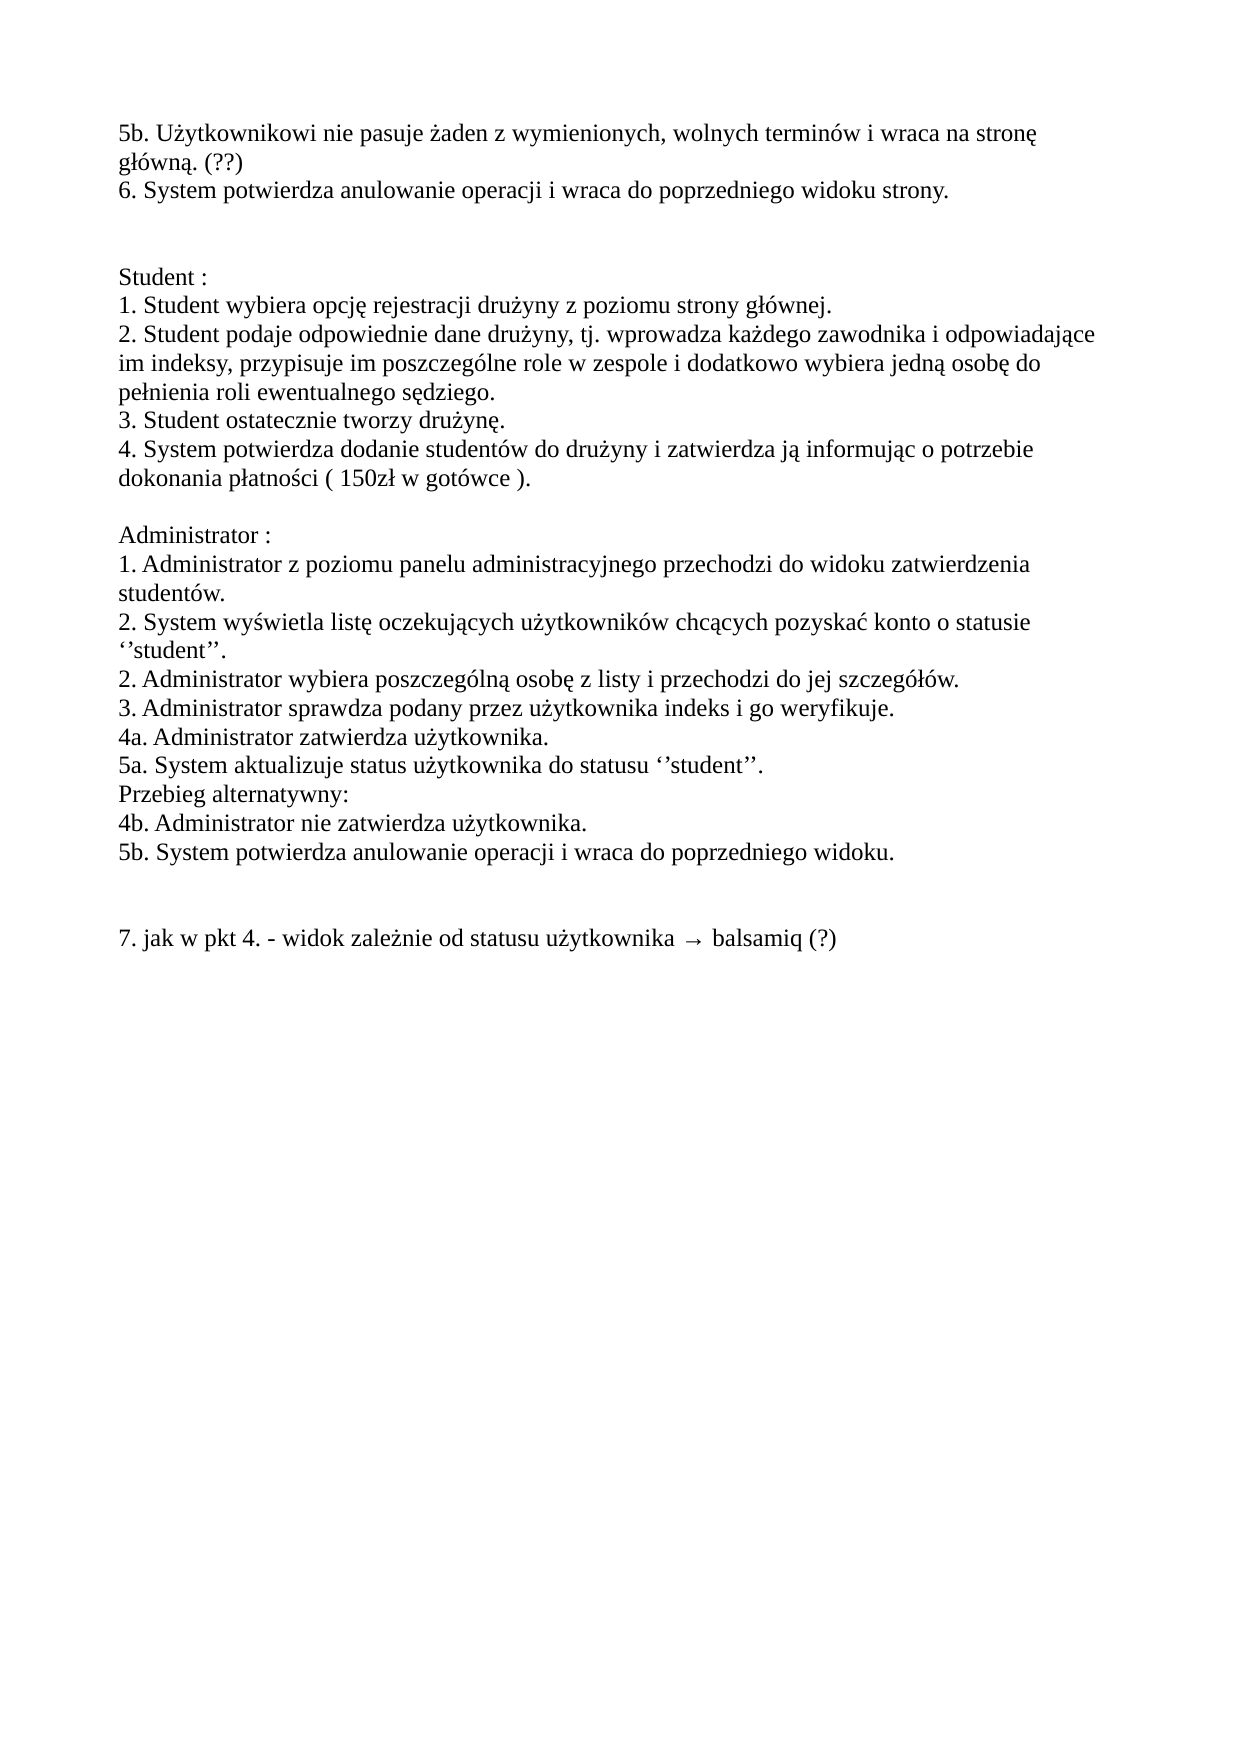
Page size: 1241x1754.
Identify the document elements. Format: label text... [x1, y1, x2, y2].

text Administrator : [118, 521, 1122, 549]
text 7. jak w pkt 4. - widok zależnie od statusu użytkownika → balsamiq (?) [118, 923, 1122, 952]
text 2. Student podaje odpowiednie dane drużyny, tj. wprowadza każdego zawodnika i odpowiadające im indeksy, przypisuje im poszczególne role w zespole i dodatkowo wybiera jedną osobę do pełnienia roli ewentualnego sędziego. [118, 319, 1122, 406]
text 2. System wyświetla listę oczekujących użytkowników chcących pozyskać konto o statusie ‘’student’’. [118, 607, 1122, 664]
text 1. Administrator z poziomu panelu administracyjnego przechodzi do widoku zatwierdzenia studentów. [118, 549, 1122, 607]
text 5a. System aktualizuje status użytkownika do statusu ‘’student’’. [118, 751, 1122, 779]
text 4. System potwierdza dodanie studentów do drużyny i zatwierdza ją informując o potrzebie dokonania płatności ( 150zł w gotówce ). [118, 434, 1122, 492]
text 6. System potwierdza anulowanie operacji i wraca do poprzedniego widoku strony. [118, 176, 1122, 204]
text 5b. System potwierdza anulowanie operacji i wraca do poprzedniego widoku. [118, 837, 1122, 866]
text 4a. Administrator zatwierdza użytkownika. [118, 722, 1122, 751]
text Student : [118, 262, 1122, 291]
text 3. Student ostatecznie tworzy drużynę. [118, 406, 1122, 434]
text 4b. Administrator nie zatwierdza użytkownika. [118, 808, 1122, 837]
text 5b. Użytkownikowi nie pasuje żaden z wymienionych, wolnych terminów i wraca na stronę główną. (??) [118, 118, 1122, 176]
text 2. Administrator wybiera poszczególną osobę z listy i przechodzi do jej szczegółów. [118, 664, 1122, 693]
text 1. Student wybiera opcję rejestracji drużyny z poziomu strony głównej. [118, 291, 1122, 319]
text Przebieg alternatywny: [118, 779, 1122, 808]
text 3. Administrator sprawdza podany przez użytkownika indeks i go weryfikuje. [118, 693, 1122, 722]
